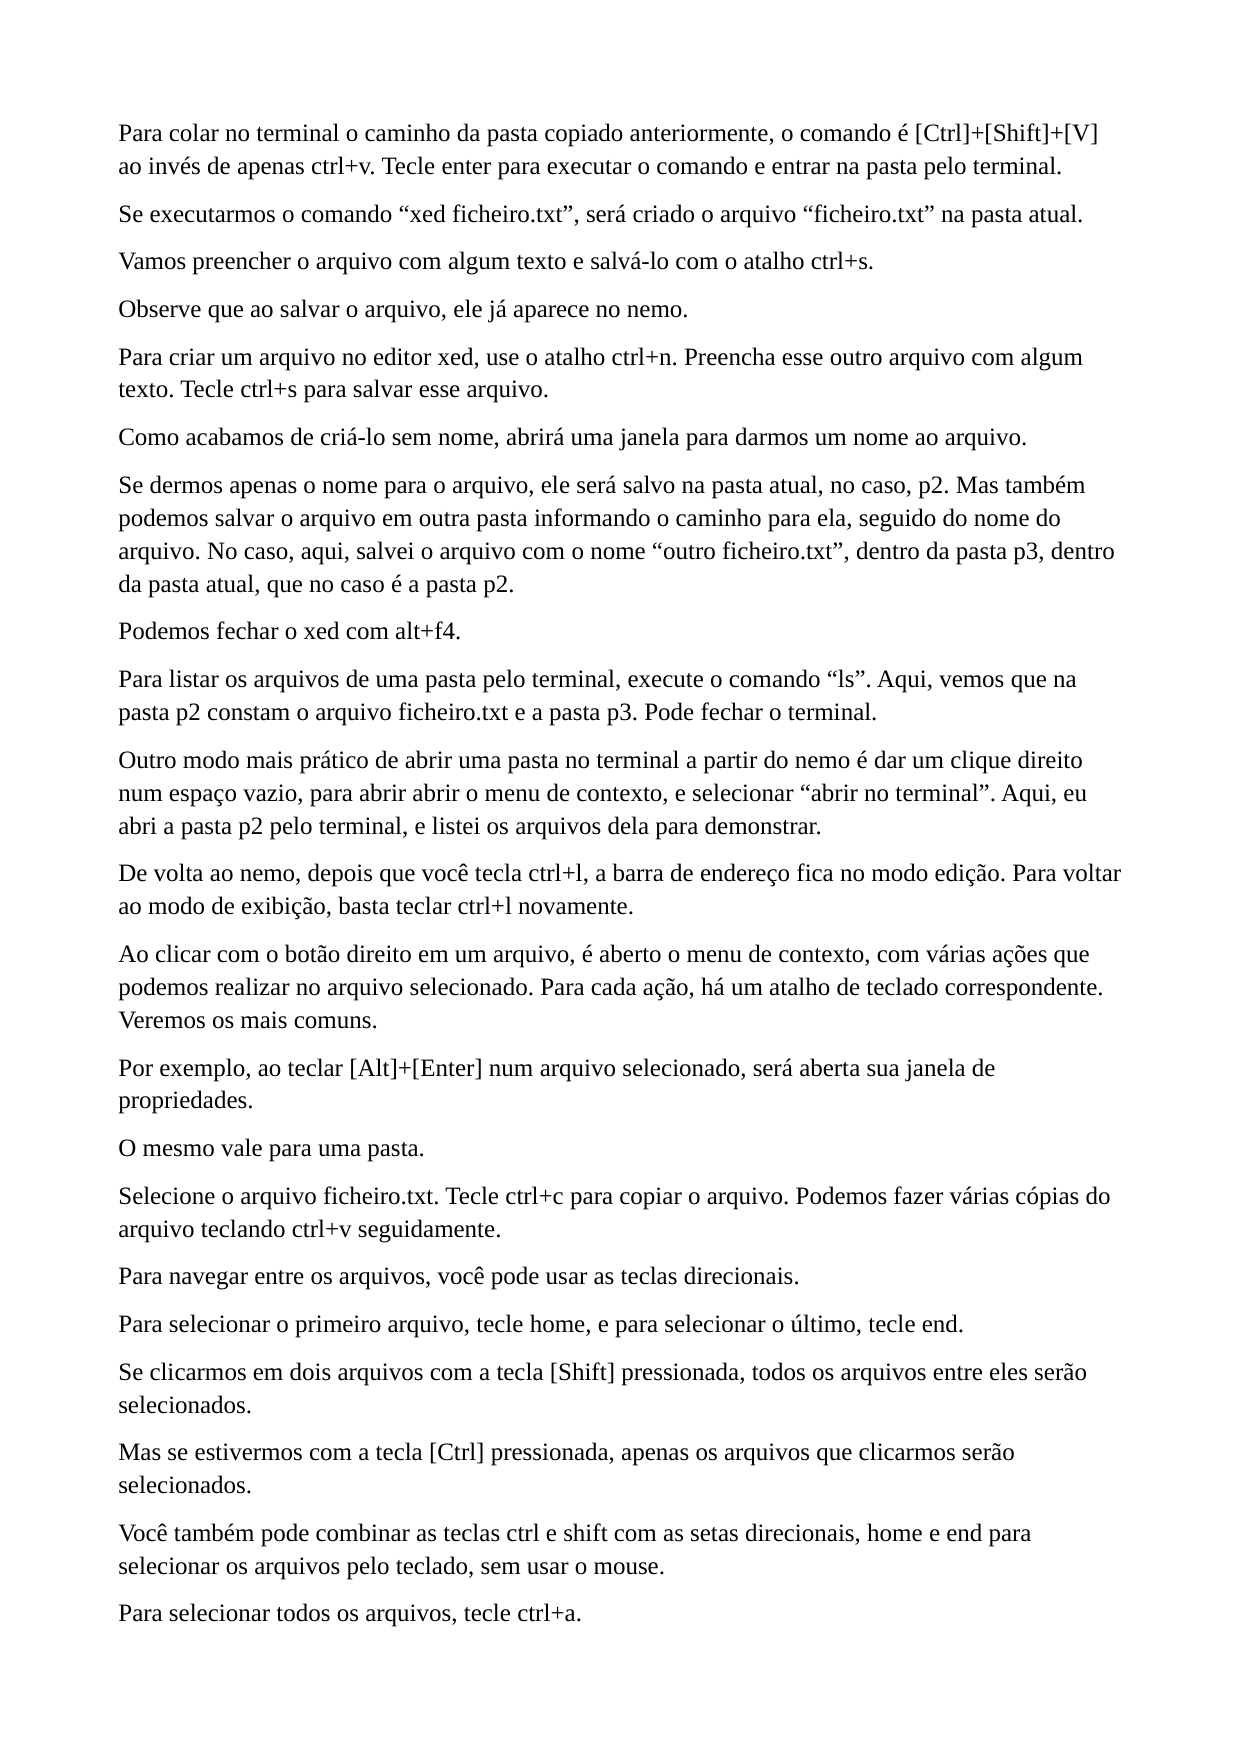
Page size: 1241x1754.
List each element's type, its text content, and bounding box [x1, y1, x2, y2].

text Selecione o arquivo ficheiro.txt. Tecle ctrl+c para copiar o arquivo. Podemos fazer várias cópias do arquivo teclando ctrl+v seguidamente. [118, 1181, 1122, 1243]
text Ao clicar com o botão direito em um arquivo, é aberto o menu de contexto, com várias ações que podemos realizar no arquivo selecionado. Para cada ação, há um atalho de teclado correspondente. Veremos os mais comuns. [118, 939, 1122, 1034]
text Se dermos apenas o nome para o arquivo, ele será salvo na pasta atual, no caso, p2. Mas também podemos salvar o arquivo em outra pasta informando o caminho para ela, seguido do nome do arquivo. No caso, aqui, salvei o arquivo com o nome “outro ficheiro.txt”, dentro da pasta p3, dentro da pasta atual, que no caso é a pasta p2. [118, 470, 1122, 598]
text Para listar os arquivos de uma pasta pelo terminal, execute o comando “ls”. Aqui, vemos que na pasta p2 constam o arquivo ficheiro.txt e a pasta p3. Pode fechar o terminal. [118, 664, 1122, 726]
text Para colar no terminal o caminho da pasta copiado anteriormente, o comando é [Ctrl]+[Shift]+[V] ao invés de apenas ctrl+v. Tecle enter para executar o comando e entrar na pasta pelo terminal. [118, 118, 1122, 180]
text Para criar um arquivo no editor xed, use o atalho ctrl+n. Preencha esse outro arquivo com algum texto. Tecle ctrl+s para salvar esse arquivo. [118, 342, 1122, 403]
text Para navegar entre os arquivos, você pode usar as teclas direcionais. [118, 1261, 1122, 1290]
text O mesmo vale para uma pasta. [118, 1133, 1122, 1162]
text Para selecionar o primeiro arquivo, tecle home, e para selecionar o último, tecle end. [118, 1309, 1122, 1338]
text De volta ao nemo, depois que você tecla ctrl+l, a barra de endereço fica no modo edição. Para voltar ao modo de exibição, basta teclar ctrl+l novamente. [118, 858, 1122, 920]
text Podemos fechar o xed com alt+f4. [118, 616, 1122, 645]
text Observe que ao salvar o arquivo, ele já aparece no nemo. [118, 294, 1122, 323]
text Vamos preencher o arquivo com algum texto e salvá-lo com o atalho ctrl+s. [118, 246, 1122, 275]
text Mas se estivermos com a tecla [Ctrl] pressionada, apenas os arquivos que clicarmos serão selecionados. [118, 1437, 1122, 1499]
text Você também pode combinar as teclas ctrl e shift com as setas direcionais, home e end para selecionar os arquivos pelo teclado, sem usar o mouse. [118, 1518, 1122, 1580]
text Como acabamos de criá-lo sem nome, abrirá uma janela para darmos um nome ao arquivo. [118, 422, 1122, 451]
text Para selecionar todos os arquivos, tecle ctrl+a. [118, 1598, 1122, 1627]
text Se clicarmos em dois arquivos com a tecla [Shift] pressionada, todos os arquivos entre eles serão selecionados. [118, 1357, 1122, 1418]
text Outro modo mais prático de abrir uma pasta no terminal a partir do nemo é dar um clique direito num espaço vazio, para abrir abrir o menu de contexto, e selecionar “abrir no terminal”. Aqui, eu abri a pasta p2 pelo terminal, e listei os arquivos dela para demonstrar. [118, 745, 1122, 839]
text Se executarmos o comando “xed ficheiro.txt”, será criado o arquivo “ficheiro.txt” na pasta atual. [118, 199, 1122, 227]
text Por exemplo, ao teclar [Alt]+[Enter] num arquivo selecionado, será aberta sua janela de propriedades. [118, 1053, 1122, 1114]
